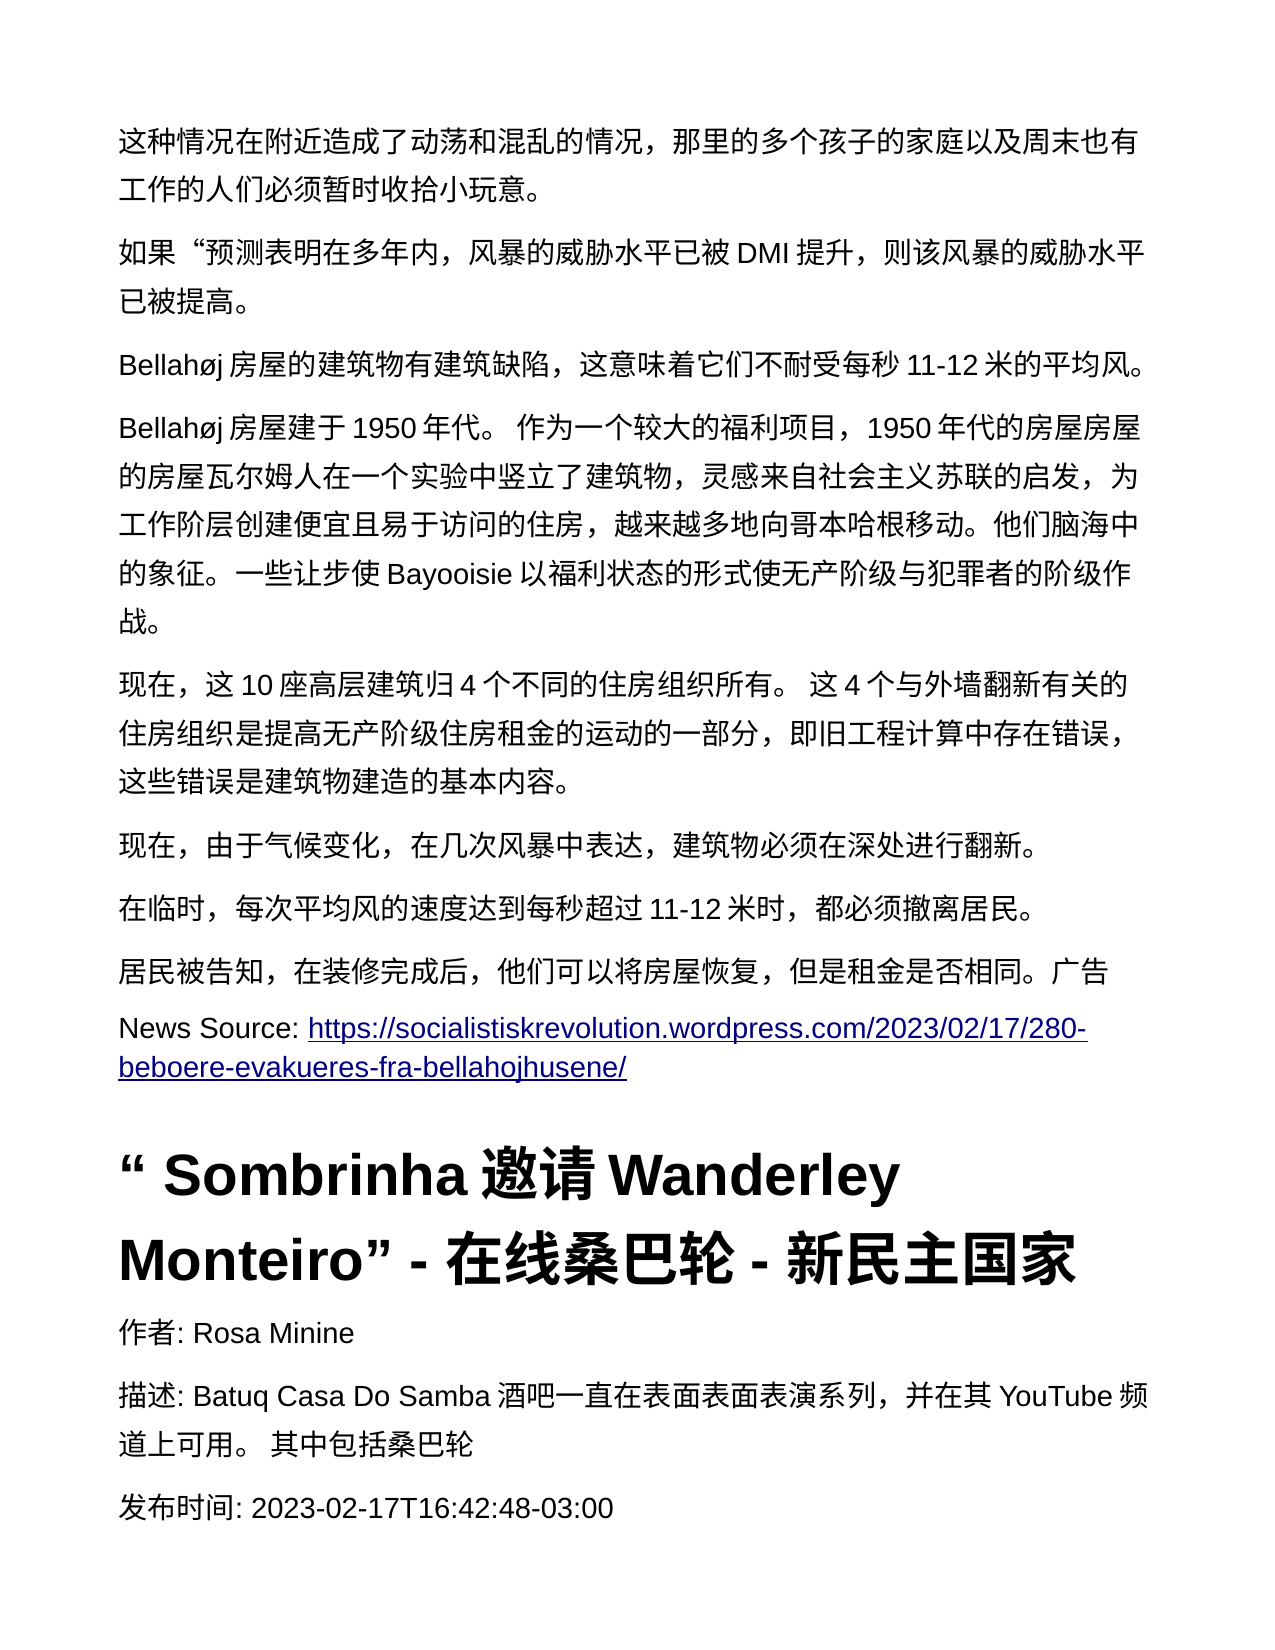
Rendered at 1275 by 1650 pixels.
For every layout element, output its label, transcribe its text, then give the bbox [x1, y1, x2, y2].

text Bellahøj房屋建于1950年代。 作为一个较大的福利项目，1950年代的房屋房屋的房屋瓦尔姆人在一个实验中竖立了建筑物，灵感来自社会主义苏联的启发，为工作阶层创建便宜且易于访问的住房，越来越多地向哥本哈根移动。他们脑海中的象征。一些让步使Bayooisie以福利状态的形式使无产阶级与犯罪者的阶级作战。 [118, 404, 1157, 641]
text 作者: Rosa Minine [118, 1309, 1157, 1352]
text 描述: Batuq Casa Do Samba酒吧一直在表面表面表演系列，并在其YouTube频道上可用。 其中包括桑巴轮 [118, 1373, 1157, 1463]
text 居民被告知，在装修完成后，他们可以将房屋恢复，但是租金是否相同。广告 [118, 948, 1157, 991]
text 这种情况在附近造成了动荡和混乱的情况，那里的多个孩子的家庭以及周末也有工作的人们必须暂时收拾小玩意。 [118, 118, 1157, 209]
text News Source: https://socialistiskrevolution.wordpress.com/2023/02/17/280-beboere-evakueres-fra-bellahojhusene/ [118, 1011, 1157, 1083]
text Bellahøj房屋的建筑物有建筑缺陷，这意味着它们不耐受每秒11-12米的平均风。 [118, 341, 1157, 384]
text 发布时间: 2023-02-17T16:42:48-03:00 [118, 1484, 1157, 1527]
text 现在，这10座高层建筑归4个不同的住房组织所有。 这4个与外墙翻新有关的住房组织是提高无产阶级住房租金的运动的一部分，即旧工程计算中存在错误，这些错误是建筑物建造的基本内容。 [118, 662, 1157, 801]
text 如果“预测表明在多年内，风暴的威胁水平已被DMI提升，则该风暴的威胁水平已被提高。 [118, 230, 1157, 321]
text 在临时，每次平均风的速度达到每秒超​​过11-12米时，都必须撤离居民。 [118, 885, 1157, 927]
subtitle “ Sombrinha邀请Wanderley Monteiro” - 在线桑巴轮 - 新民主国家 [118, 1128, 1157, 1297]
text 现在，由于气候变化，在几次风暴中表达，建筑物必须在深处进行翻新。 [118, 822, 1157, 864]
